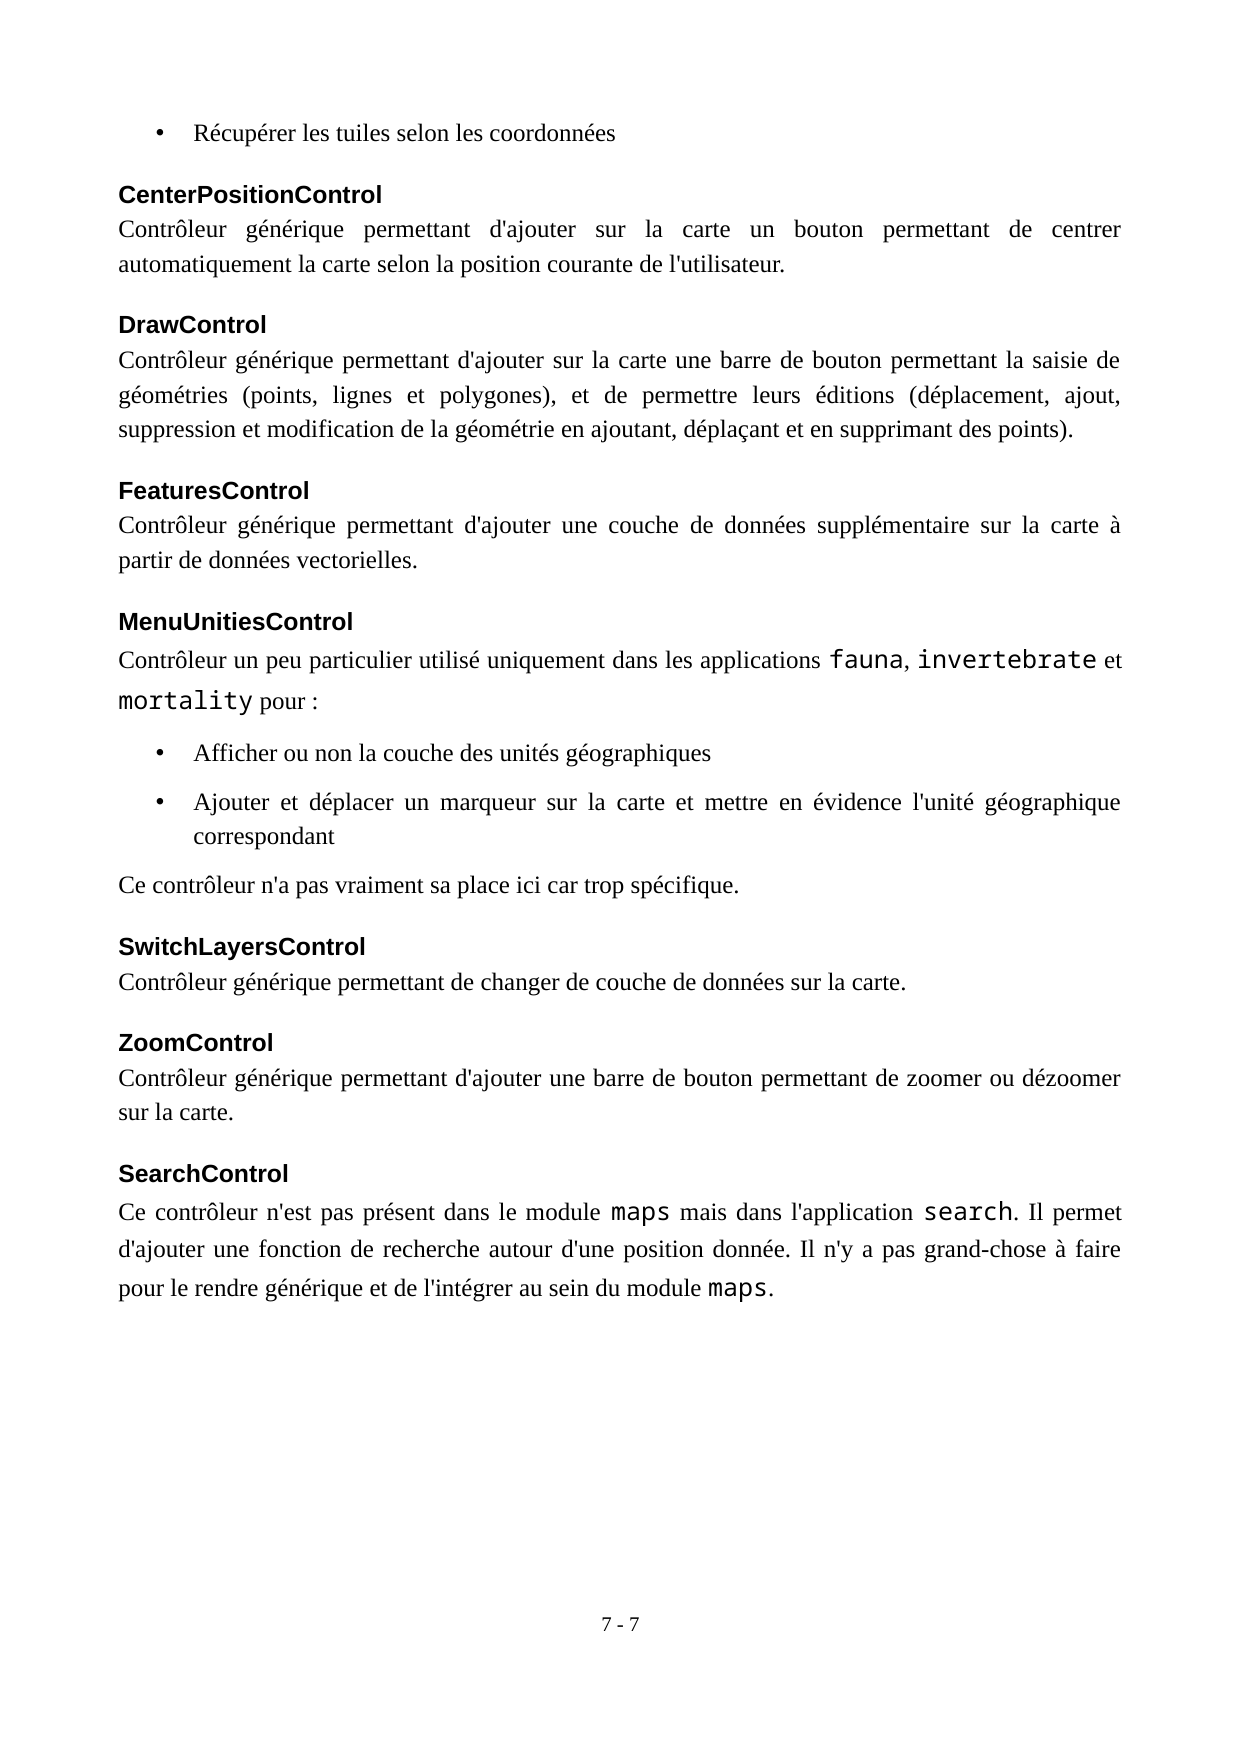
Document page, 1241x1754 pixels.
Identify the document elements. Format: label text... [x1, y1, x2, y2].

text Contrôleur générique permettant d'ajouter sur la carte une barre de bouton permettant la saisie de géométries (points, lignes et polygones), et de permettre leurs éditions (déplacement, ajout, suppression et modification de la géométrie en ajoutant, déplaçant et en supprimant des points). [118, 345, 1122, 443]
list Ajouter et déplacer un marqueur sur la carte et mettre en évidence l'unité géographique correspondant [156, 787, 1122, 850]
text Contrôleur générique permettant d'ajouter une barre de bouton permettant de zoomer ou dézoomer sur la carte. [118, 1063, 1122, 1126]
text Contrôleur un peu particulier utilisé uniquement dans les applications fauna, invertebrate et mortality pour : [118, 641, 1122, 716]
subtitle SwitchLayersControl [118, 932, 1122, 960]
text Contrôleur générique permettant d'ajouter sur la carte un bouton permettant de centrer automatiquement la carte selon la position courante de l'utilisateur. [118, 214, 1122, 278]
subtitle DrawControl [118, 311, 1122, 339]
text Contrôleur générique permettant d'ajouter une couche de données supplémentaire sur la carte à partir de données vectorielles. [118, 511, 1122, 574]
subtitle ZoomControl [118, 1028, 1122, 1057]
list Récupérer les tuiles selon les coordonnées [156, 118, 1122, 147]
list Afficher ou non la couche des unités géographiques [156, 738, 1122, 766]
text Ce contrôleur n'est pas présent dans le module maps mais dans l'application search. Il permet d'ajouter une fonction de recherche autour d'une position donnée. Il n'y a pas grand-chose à faire pour le rendre générique et de l'intégrer au sein du module maps. [118, 1194, 1122, 1303]
text Contrôleur générique permettant de changer de couche de données sur la carte. [118, 967, 1122, 995]
text Ce contrôleur n'a pas vraiment sa place ici car trop spécifique. [118, 870, 1122, 899]
subtitle FeaturesControl [118, 476, 1122, 504]
subtitle MenuUnitiesControl [118, 607, 1122, 635]
subtitle SearchControl [118, 1159, 1122, 1188]
subtitle CenterPositionControl [118, 180, 1122, 208]
